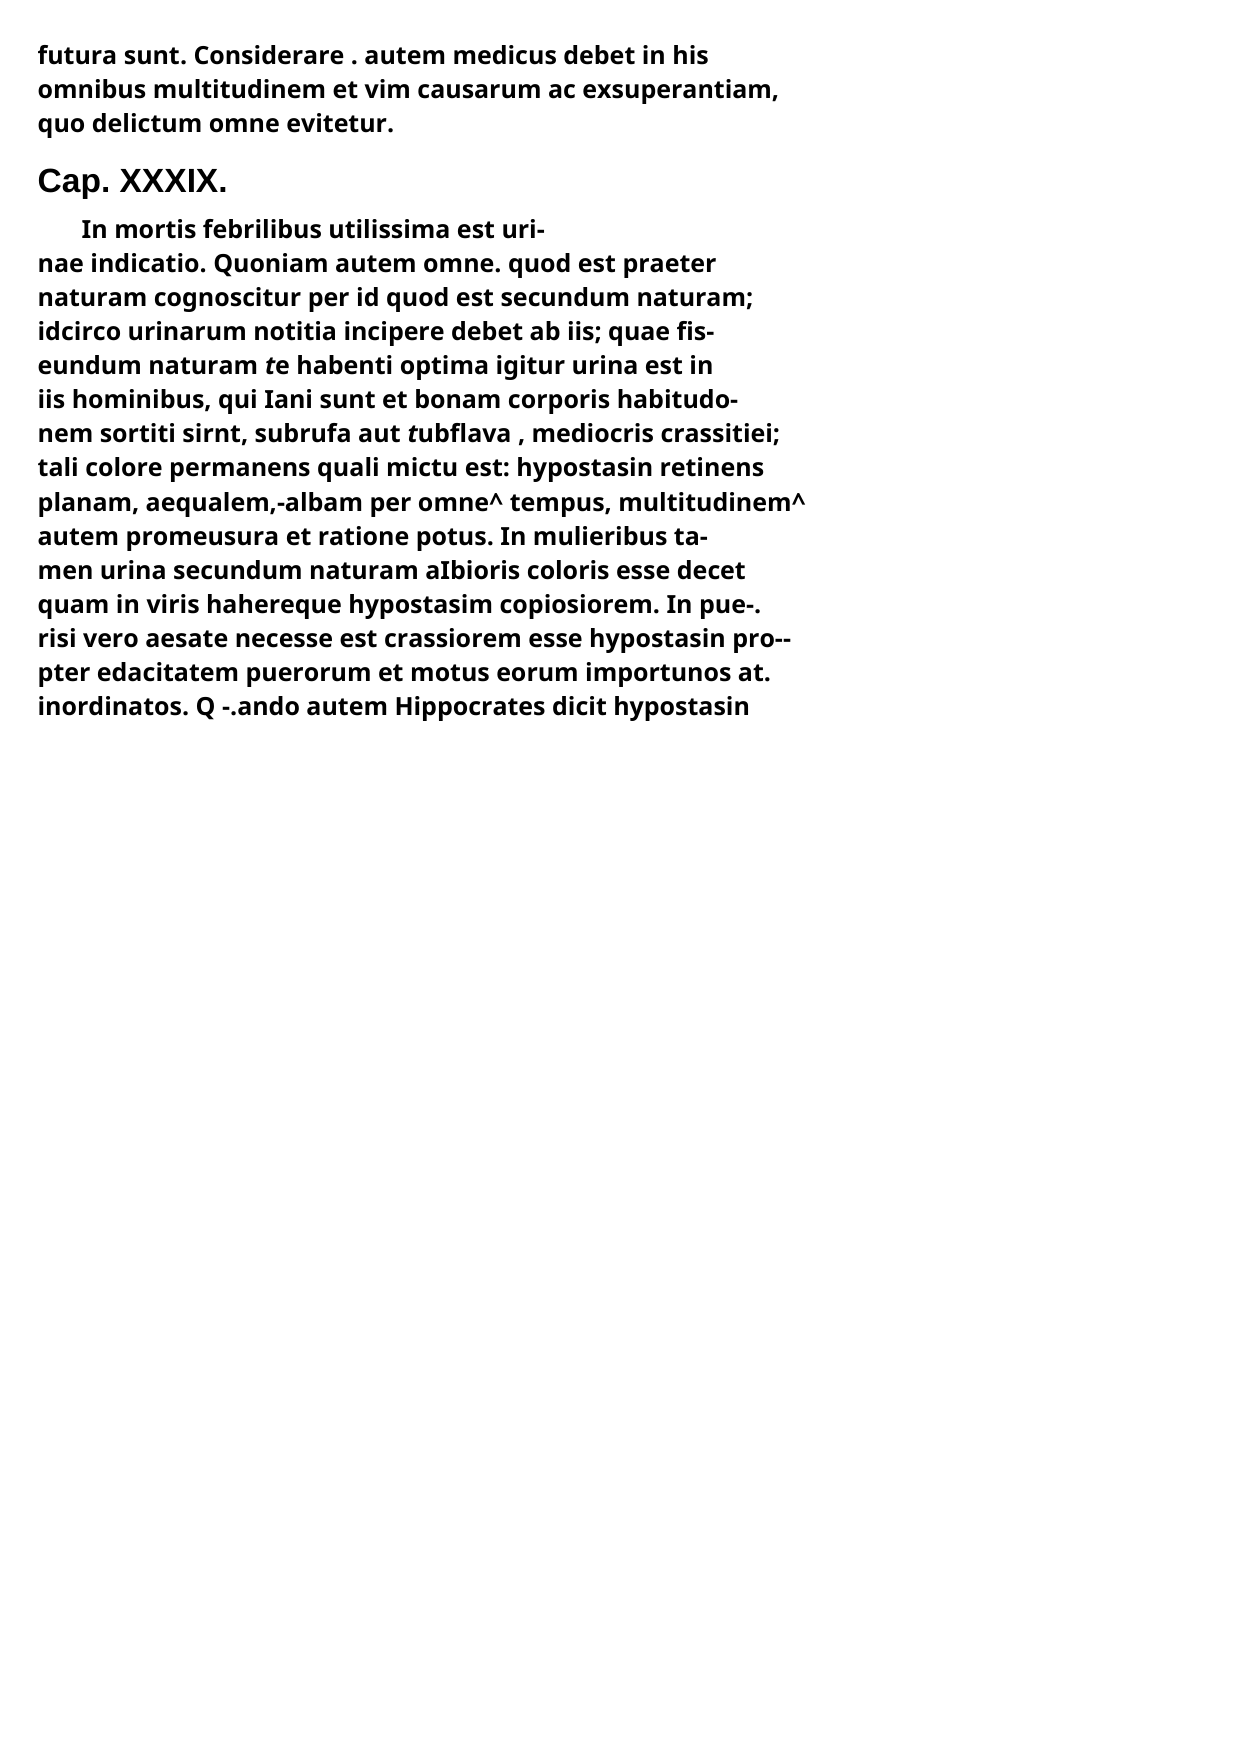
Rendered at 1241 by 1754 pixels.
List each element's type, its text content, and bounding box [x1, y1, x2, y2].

text In mortis febrilibus utilissima est uri- nae indicatio. Quoniam autem omne. quod est praeter naturam cognoscitur per id quod est secundum naturam; idcirco urinarum notitia incipere debet ab iis; quae fis- eundum naturam te habenti optima igitur urina est in iis hominibus, qui Iani sunt et bonam corporis habitudo- nem sortiti sirnt, subrufa aut tubflava , mediocris crassitiei; tali colore permanens quali mictu est: hypostasin retinens planam, aequalem,-albam per omne^ tempus, multitudinem^ autem promeusura et ratione potus. In mulieribus ta- men urina secundum naturam aIbioris coloris esse decet quam in viris hahereque hypostasim copiosiorem. In pue-. risi vero aesate necesse est crassiorem esse hypostasin pro-- pter edacitatem puerorum et motus eorum importunos at. inordinatos. Q -.ando autem Hippocrates dicit hypostasin [37, 212, 1203, 723]
text futura sunt. Considerare . autem medicus debet in his omnibus multitudinem et vim causarum ac exsuperantiam, quo delictum omne evitetur. [37, 37, 1203, 140]
subtitle Cap. XXXIX. [37, 161, 1203, 199]
